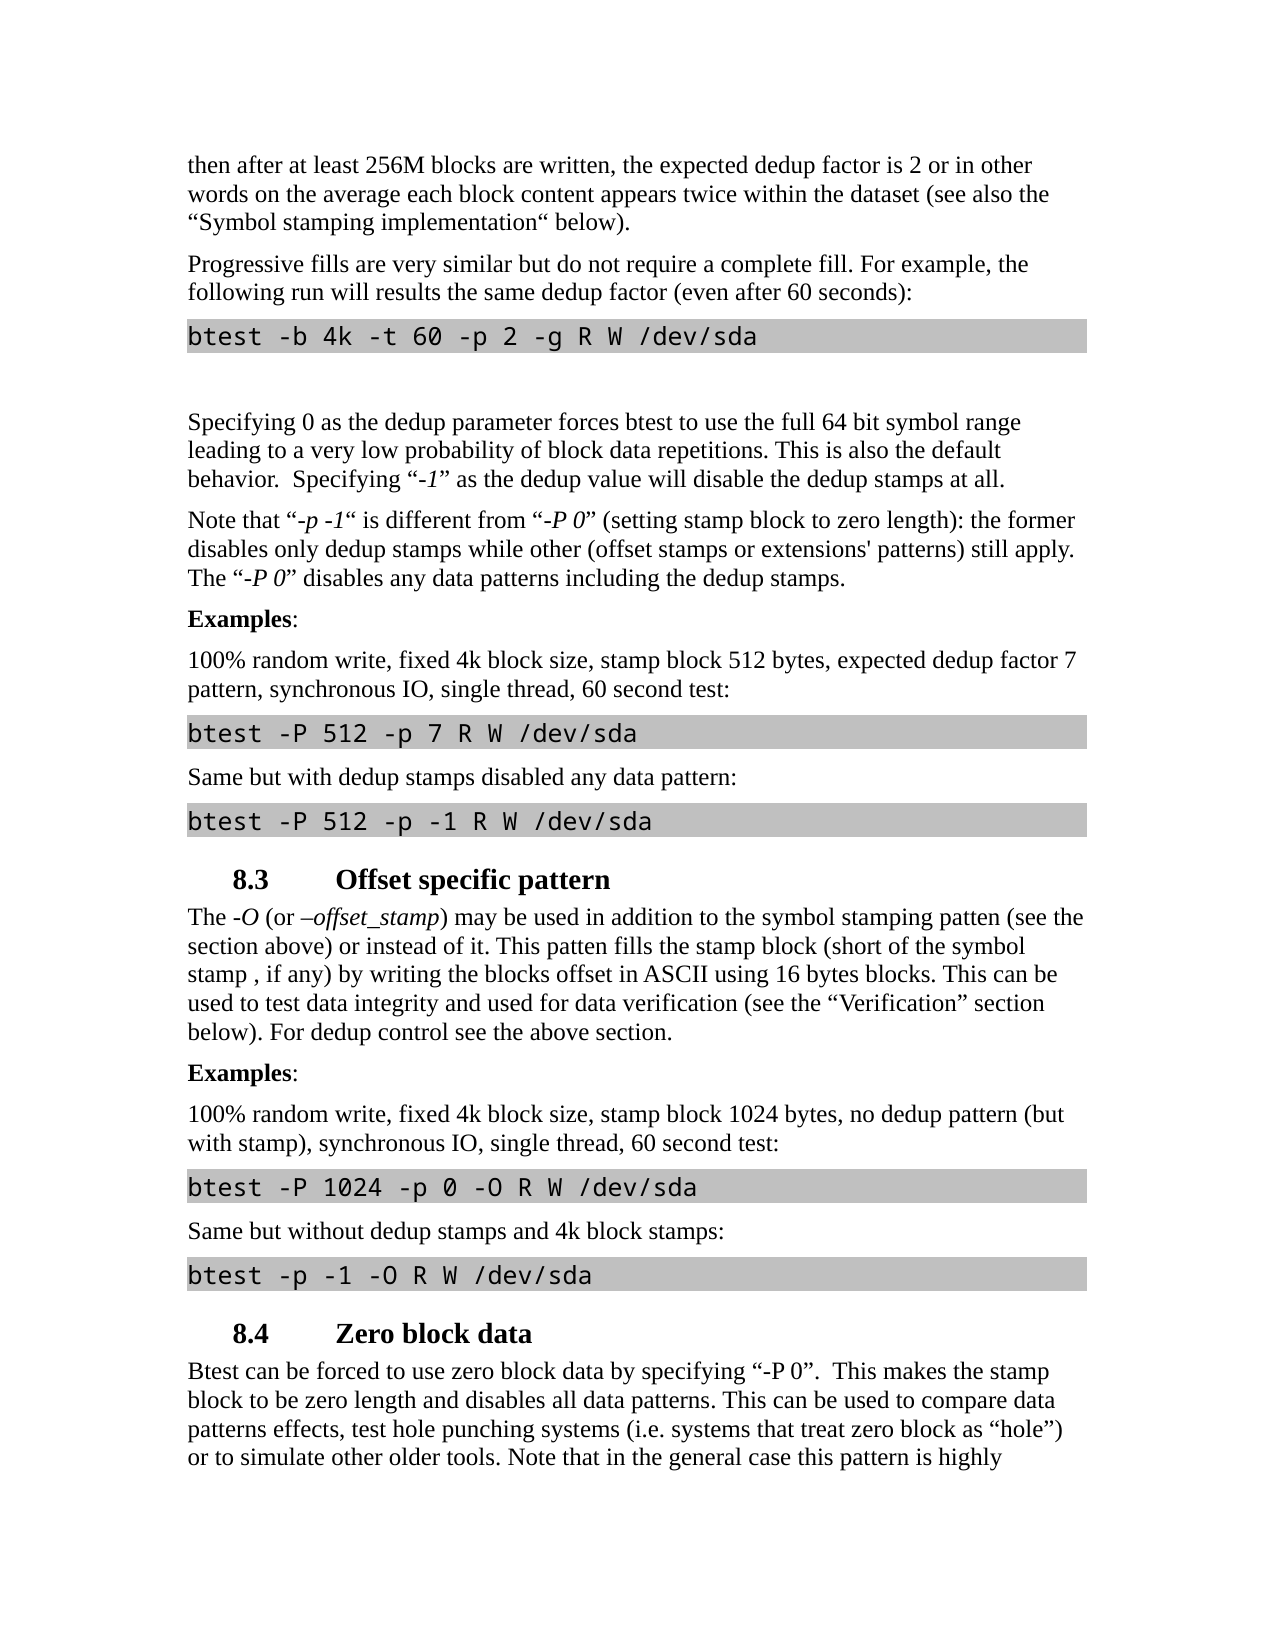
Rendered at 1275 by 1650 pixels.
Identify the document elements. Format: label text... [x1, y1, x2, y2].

text then after at least 256M blocks are written, the expected dedup factor is 2 or in other words on the average each block content appears twice within the dataset (see also the “Symbol stamping implementation“ below). [187, 150, 1087, 236]
text btest -p -1 -O R W /dev/sda [187, 1257, 1087, 1291]
text Same but without dedup stamps and 4k block stamps: [187, 1216, 1087, 1245]
text 100% random write, fixed 4k block size, stamp block 1024 bytes, no dedup pattern (but with stamp), synchronous IO, single thread, 60 second test: [187, 1099, 1087, 1157]
subtitle Zero block data [225, 1316, 1087, 1350]
text The -O (or –offset_stamp) may be used in addition to the symbol stamping patten (see the section above) or instead of it. This patten fills the stamp block (short of the symbol stamp , if any) by writing the blocks offset in ASCII using 16 bytes blocks. This can be used to test data integrity and used for data verification (see the “Verification” section below). For dedup control see the above section. [187, 902, 1087, 1046]
text btest -P 1024 -p 0 -O R W /dev/sda [187, 1169, 1087, 1203]
text Progressive fills are very similar but do not require a complete fill. For example, the following run will results the same dedup factor (even after 60 seconds): [187, 249, 1087, 306]
text Examples: [187, 604, 1087, 633]
text Specifying 0 as the dedup parameter forces btest to use the full 64 bit symbol range leading to a very low probability of block data repetitions. This is also the default behavior. Specifying “-1” as the dedup value will disable the dedup stamps at all. [187, 407, 1087, 493]
text btest -b 4k -t 60 -p 2 -g R W /dev/sda [187, 319, 1087, 353]
text btest -P 512 -p -1 R W /dev/sda [187, 803, 1087, 837]
text Btest can be forced to use zero block data by specifying “-P 0”. This makes the stamp block to be zero length and disables all data patterns. This can be used to compare data patterns effects, test hole punching systems (i.e. systems that treat zero block as “hole”) or to simulate other older tools. Note that in the general case this pattern is highly [187, 1356, 1087, 1471]
text Examples: [187, 1058, 1087, 1087]
text Note that “-p -1“ is different from “-P 0” (setting stamp block to zero length): the former disables only dedup stamps while other (offset stamps or extensions' patterns) still apply. The “-P 0” disables any data patterns including the dedup stamps. [187, 505, 1087, 592]
subtitle Offset specific pattern [225, 862, 1087, 896]
text Same but with dedup stamps disabled any data pattern: [187, 762, 1087, 791]
text 100% random write, fixed 4k block size, stamp block 512 bytes, expected dedup factor 7 pattern, synchronous IO, single thread, 60 second test: [187, 645, 1087, 703]
text btest -P 512 -p 7 R W /dev/sda [187, 715, 1087, 749]
